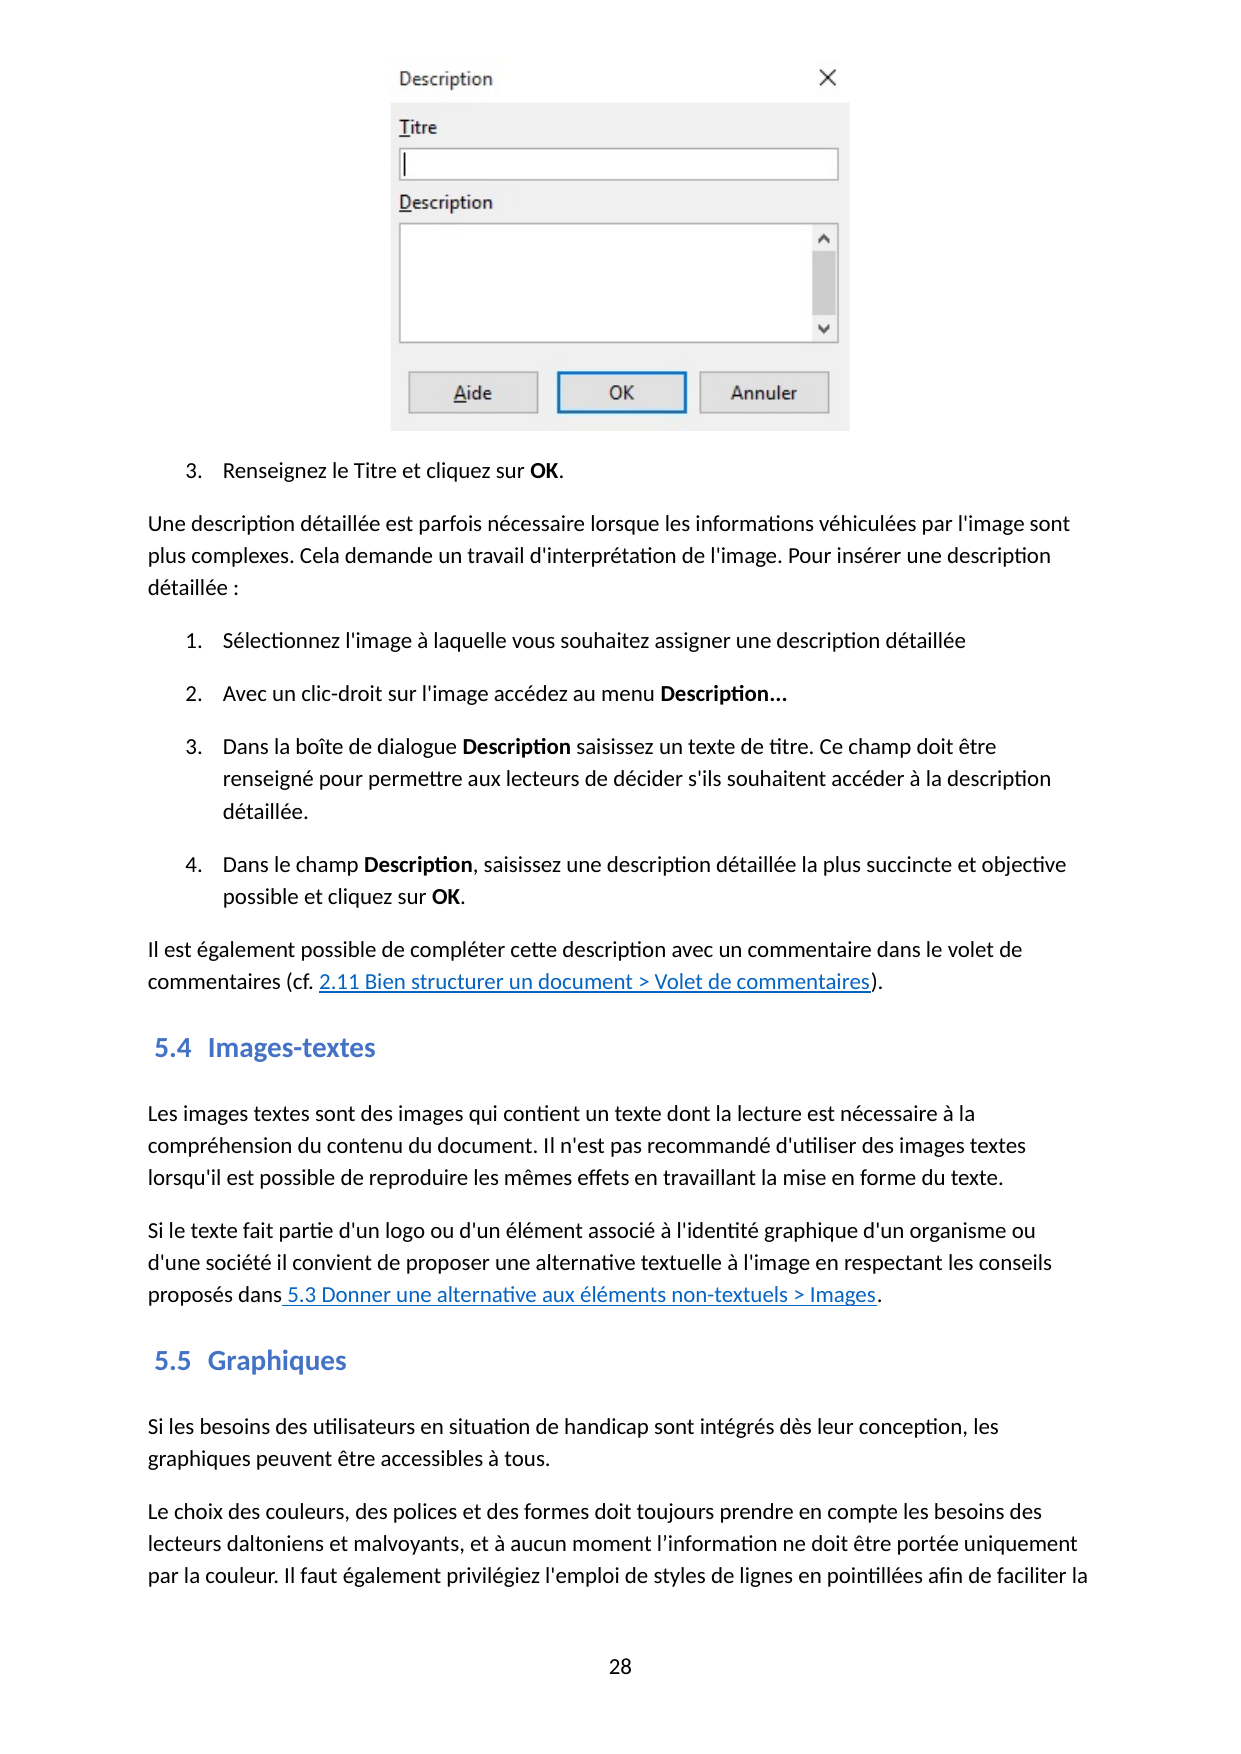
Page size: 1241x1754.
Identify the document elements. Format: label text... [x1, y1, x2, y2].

list Renseignez le Titre et cliquez sur OK. [185, 456, 1093, 484]
subtitle Images-textes [148, 1029, 1093, 1064]
text Si les besoins des utilisateurs en situation de handicap sont intégrés dès leur conception, les graphiques peuvent être accessibles à tous. [148, 1412, 1093, 1472]
text Une description détaillée est parfois nécessaire lorsque les informations véhiculées par l'image sont plus complexes. Cela demande un travail d'interprétation de l'image. Pour insérer une description détaillée : [148, 509, 1093, 601]
text Les images textes sont des images qui contient un texte dont la lecture est nécessaire à la compréhension du contenu du document. Il n'est pas recommandé d'utiliser des images textes lorsqu'il est possible de reproduire les mêmes effets en travaillant la mise en forme du texte. [148, 1099, 1093, 1191]
picture [390, 59, 850, 431]
text Le choix des couleurs, des polices et des formes doit toujours prendre en compte les besoins des lecteurs daltoniens et malvoyants, et à aucun moment l’information ne doit être portée uniquement par la couleur. Il faut également privilégiez l'emploi de styles de lignes en pointillées afin de faciliter la [148, 1497, 1093, 1590]
subtitle Graphiques [148, 1342, 1093, 1378]
text Si le texte fait partie d'un logo ou d'un élément associé à l'identité graphique d'un organisme ou d'une société il convient de proposer une alternative textuelle à l'image en respectant les conseils proposés dans 5.3 Donner une alternative aux éléments non-textuels > Images. [148, 1216, 1093, 1308]
list Dans la boîte de dialogue Description saisissez un texte de titre. Ce champ doit être renseigné pour permettre aux lecteurs de décider s'ils souhaitent accéder à la description détaillée. [185, 732, 1093, 825]
list Dans le champ Description, saisissez une description détaillée la plus succincte et objective possible et cliquez sur OK. [185, 850, 1093, 910]
list Avec un clic-droit sur l'image accédez au menu Description... [185, 679, 1093, 707]
list Sélectionnez l'image à laquelle vous souhaitez assigner une description détaillée [185, 626, 1093, 654]
text Il est également possible de compléter cette description avec un commentaire dans le volet de commentaires (cf. 2.11 Bien structurer un document > Volet de commentaires). [148, 935, 1093, 995]
